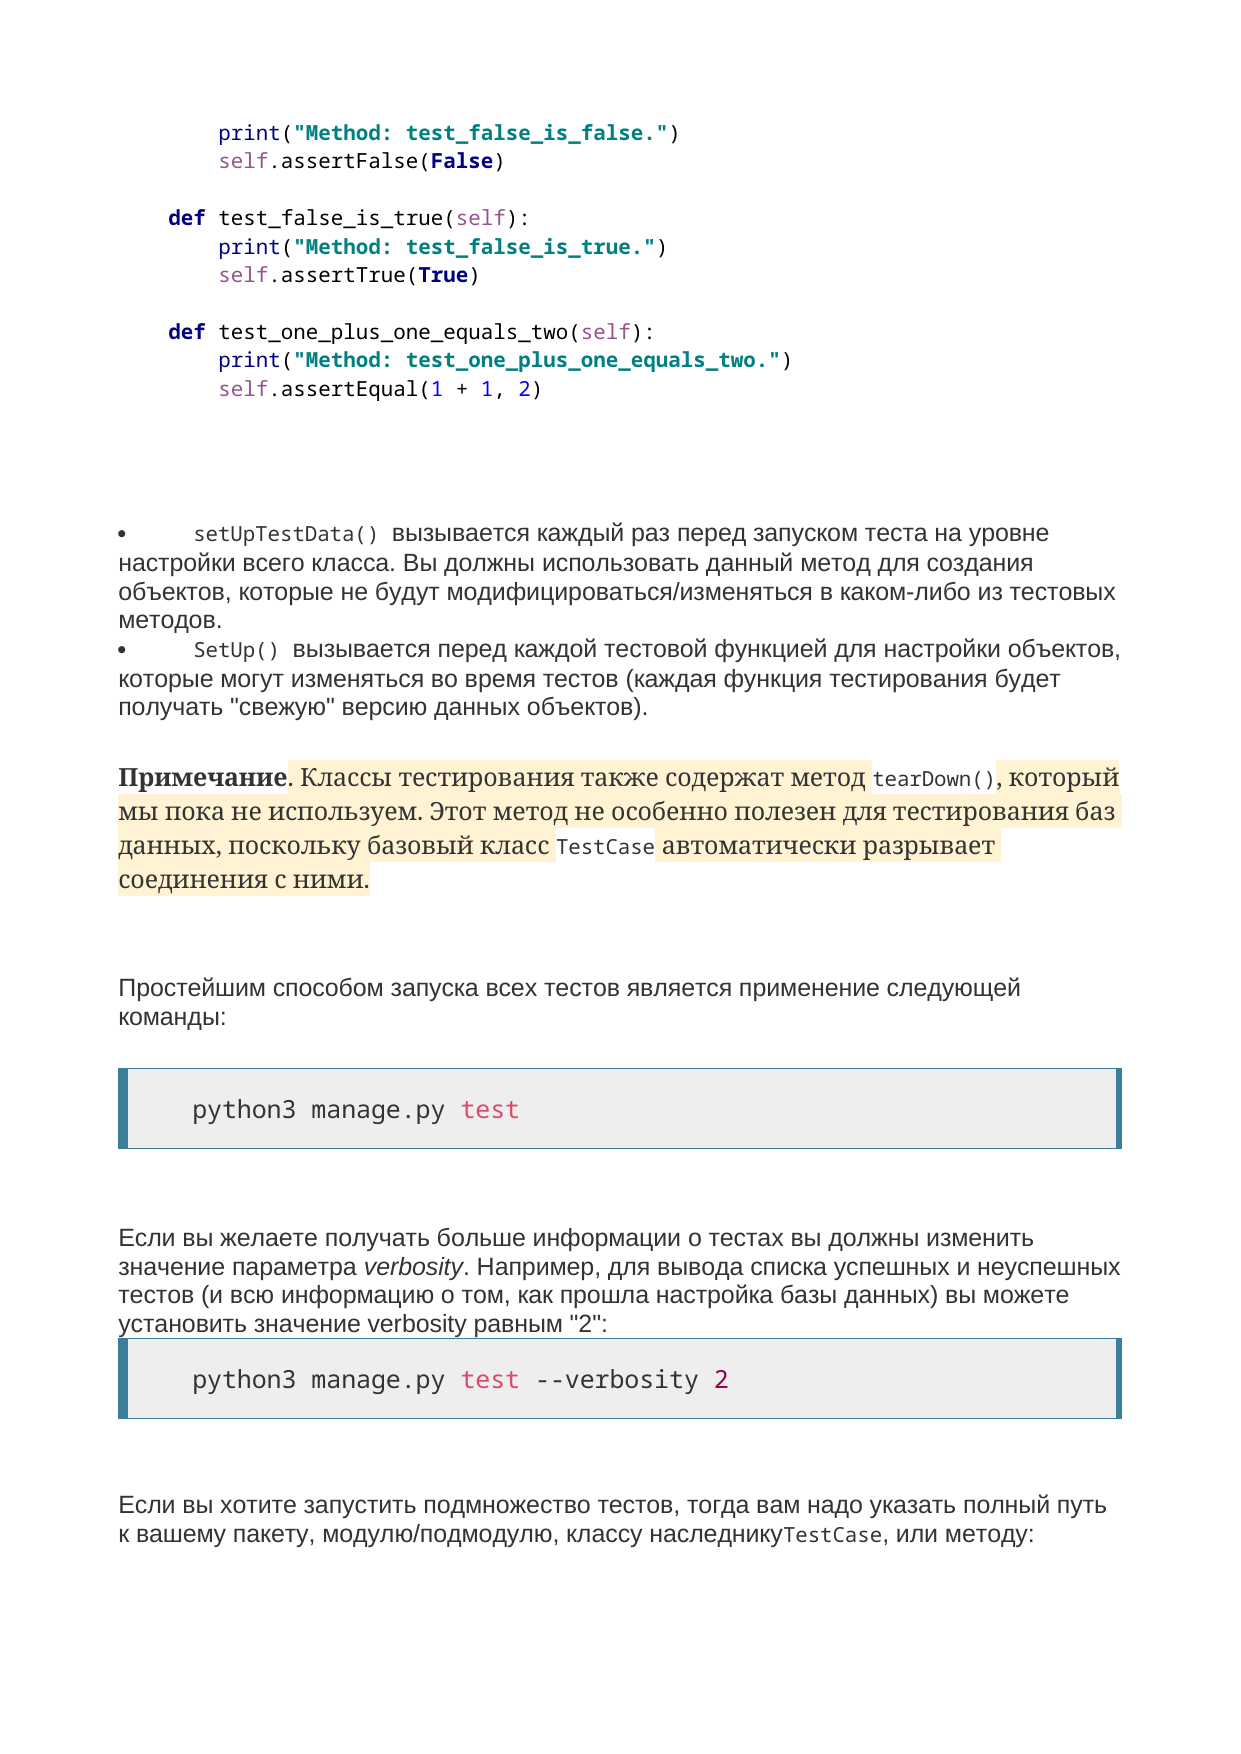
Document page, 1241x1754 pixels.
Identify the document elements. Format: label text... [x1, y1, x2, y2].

list SetUp() вызывается перед каждой тестовой функцией для настройки объектов, которые могут изменяться во время тестов (каждая функция тестирования будет получать "свежую" версию данных объектов). [118, 634, 1122, 721]
text Простейшим способом запуска всех тестов является применение следующей команды: [118, 973, 1122, 1030]
text python3 manage.py test --verbosity 2 [128, 1339, 1116, 1418]
text Если вы желаете получать больше информации о тестах вы должны изменить значение параметра verbosity. Например, для вывода списка успешных и неуспешных тестов (и всю информацию о том, как прошла настройка базы данных) вы можете установить значение verbosity равным "2": [118, 1223, 1122, 1338]
text Если вы хотите запустить подмножество тестов, тогда вам надо указать полный путь к вашему пакету, модулю/подмодулю, классу наследникуTestCase, или методу: [118, 1490, 1122, 1548]
text print("Method: test_false_is_false.") self.assertFalse(False) def test_false_is_true(self): print("Method: test_false_is_true.") self.assertTrue(True) def test_one_plus_one_equals_two(self): print("Method: test_one_plus_one_equals_two.") self.assertEqual(1 + 1, 2) [118, 118, 1122, 402]
text Примечание. Классы тестирования также содержат метод tearDown(), который мы пока не используем. Этот метод не особенно полезен для тестирования баз данных, поскольку базовый класс TestCase автоматически разрывает соединения с ними. [118, 759, 1122, 896]
list setUpTestData() вызывается каждый раз перед запуском теста на уровне настройки всего класса. Вы должны использовать данный метод для создания объектов, которые не будут модифицироваться/изменяться в каком-либо из тестовых методов. [118, 518, 1122, 634]
text python3 manage.py test [128, 1069, 1116, 1148]
